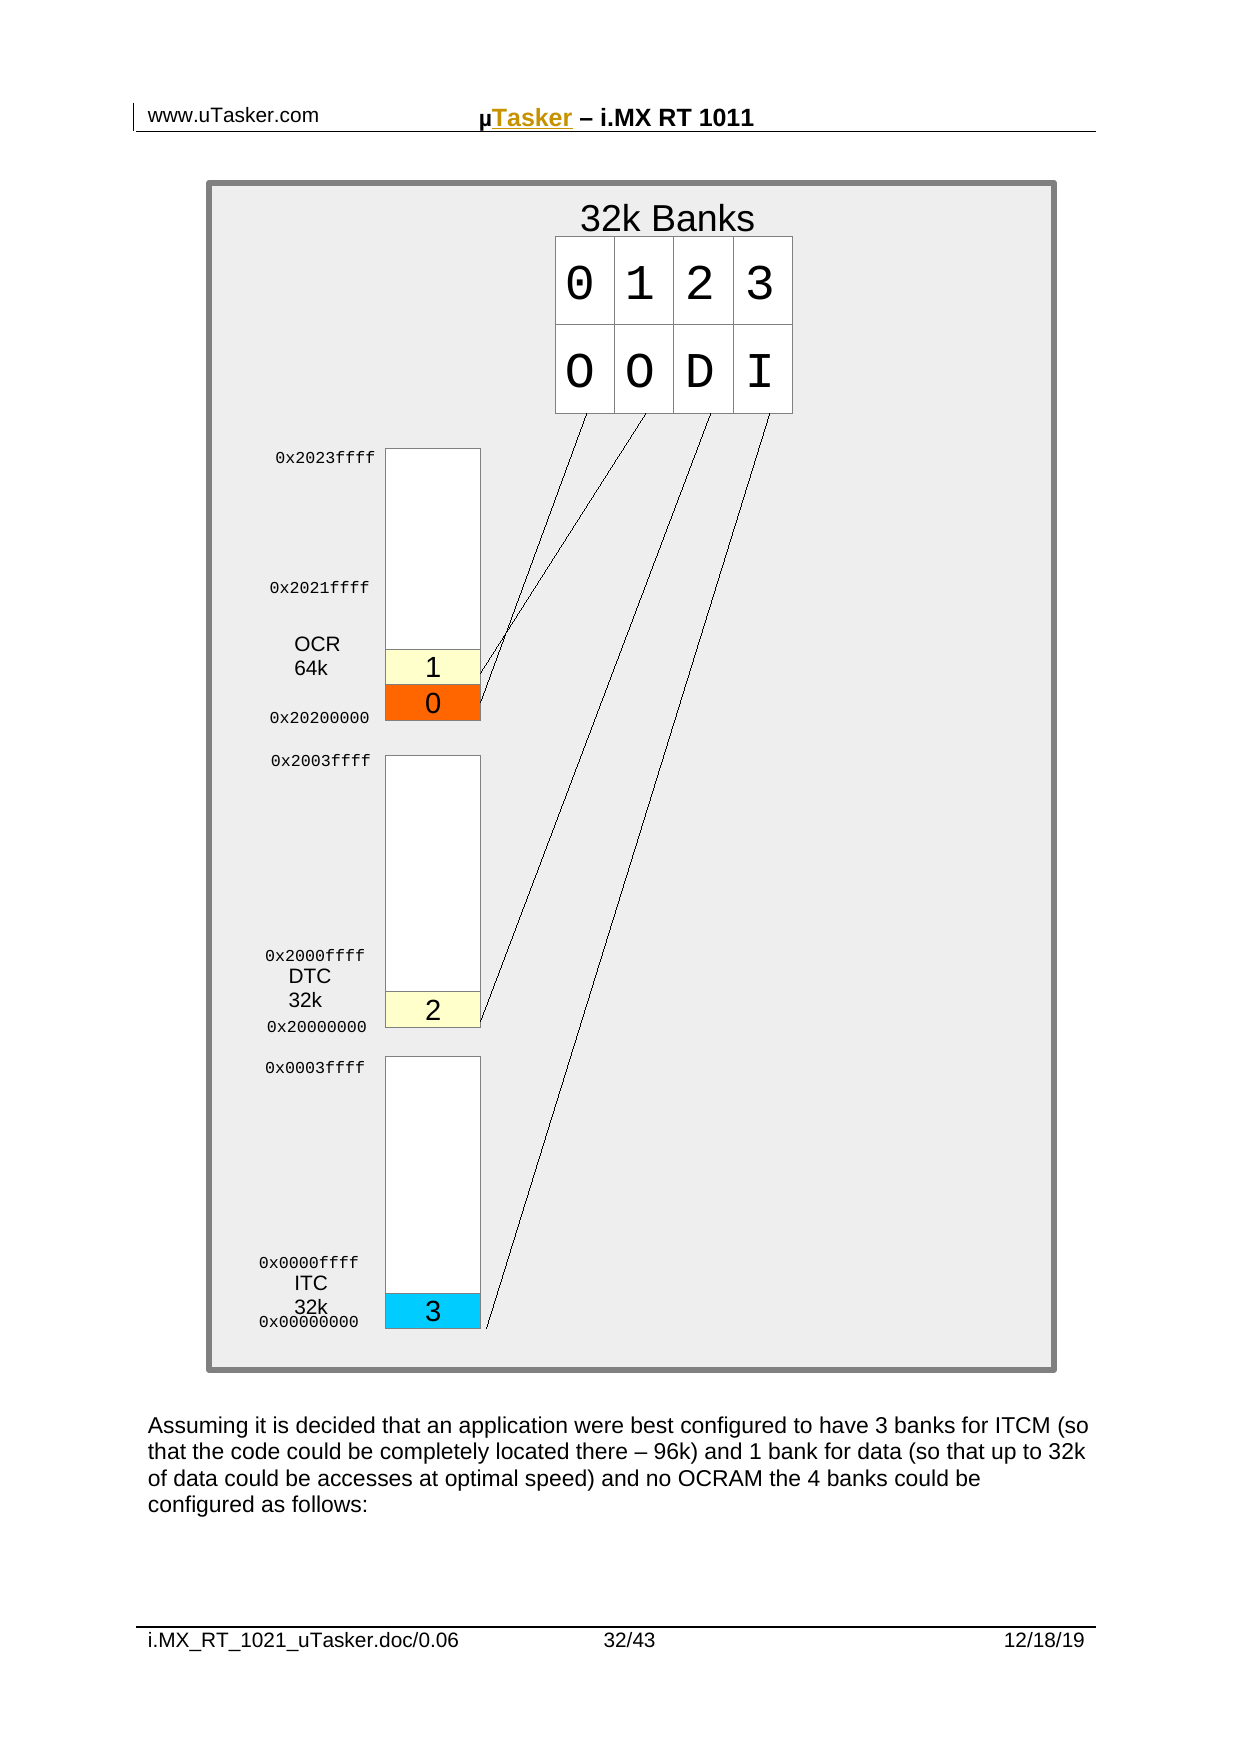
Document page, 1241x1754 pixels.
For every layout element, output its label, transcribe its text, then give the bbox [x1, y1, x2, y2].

text Assuming it is decided that an application were best configured to have 3 banks for ITCM (so that the code could be completely located there – 96k) and 1 bank for data (so that up to 32k of data could be accesses at optimal speed) and no OCRAM the 4 banks could be configured as follows: [148, 1412, 1093, 1517]
